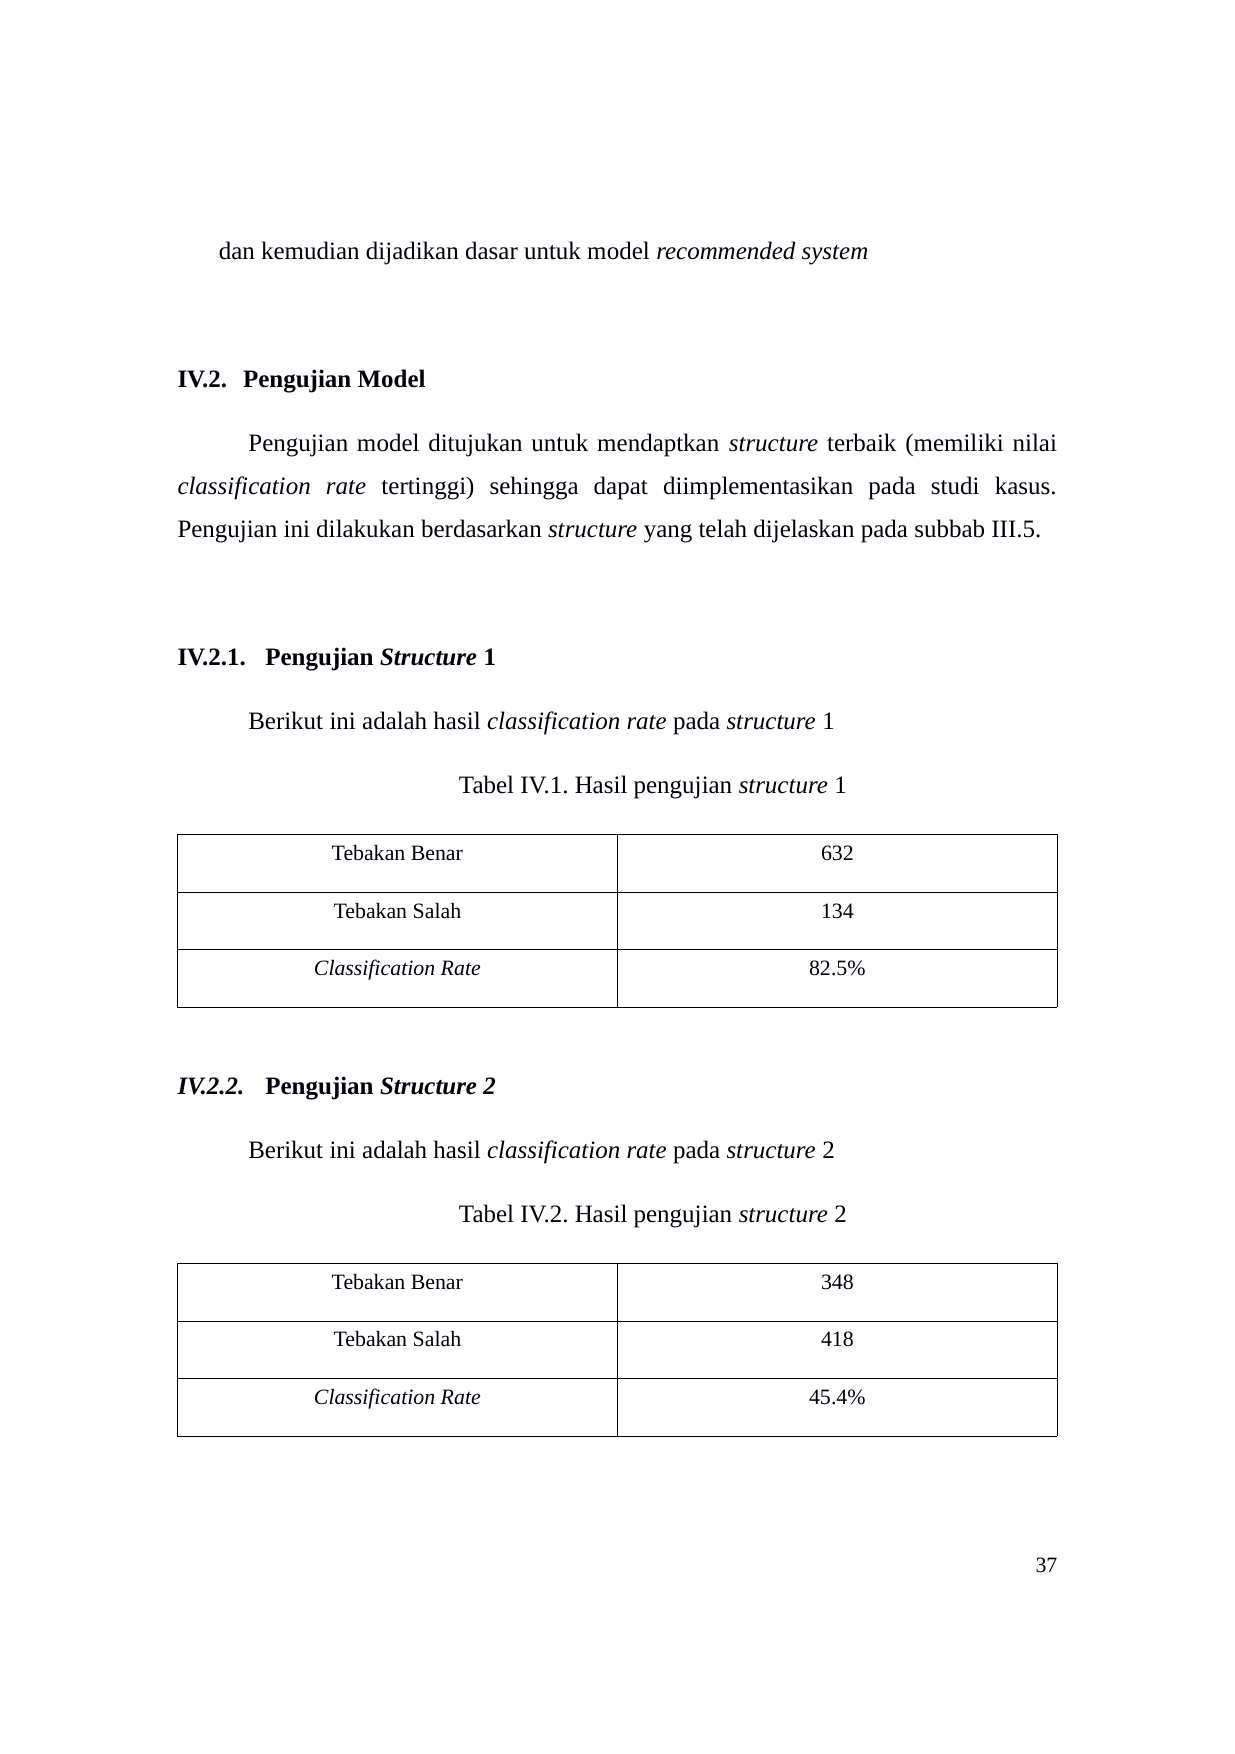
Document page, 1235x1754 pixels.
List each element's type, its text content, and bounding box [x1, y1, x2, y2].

text dan kemudian dijadikan dasar untuk model recommended system [218, 236, 1057, 265]
text Tabel IV.1. Hasil pengujian structure 1 [177, 770, 1057, 799]
table_cell Tebakan Salah [178, 1322, 617, 1378]
table_cell Classification Rate [178, 1379, 617, 1436]
text Berikut ini adalah hasil classification rate pada structure 2 [177, 1135, 1057, 1164]
text Tabel IV.2. Hasil pengujian structure 2 [177, 1199, 1057, 1228]
subtitle Pengujian Structure 2 [177, 1071, 1057, 1100]
text Berikut ini adalah hasil classification rate pada structure 1 [177, 706, 1057, 735]
table_cell 134 [618, 893, 1057, 949]
table_header 632 [618, 835, 1057, 892]
table_cell 45.4% [618, 1379, 1057, 1436]
table_header 348 [618, 1264, 1057, 1321]
table_cell 418 [618, 1322, 1057, 1378]
table_cell Tebakan Salah [178, 893, 617, 949]
subtitle Pengujian Model [177, 364, 1057, 393]
table_header Tebakan Benar [178, 1264, 617, 1321]
table_cell 82.5% [618, 950, 1057, 1007]
table_cell Classification Rate [178, 950, 617, 1007]
text Pengujian model ditujukan untuk mendaptkan structure terbaik (memiliki nilai classification rate tertinggi) sehingga dapat diimplementasikan pada studi kasus. Pengujian ini dilakukan berdasarkan structure yang telah dijelaskan pada subbab III.5. [177, 428, 1057, 543]
subtitle Pengujian Structure 1 [177, 642, 1057, 671]
table_header Tebakan Benar [178, 835, 617, 892]
